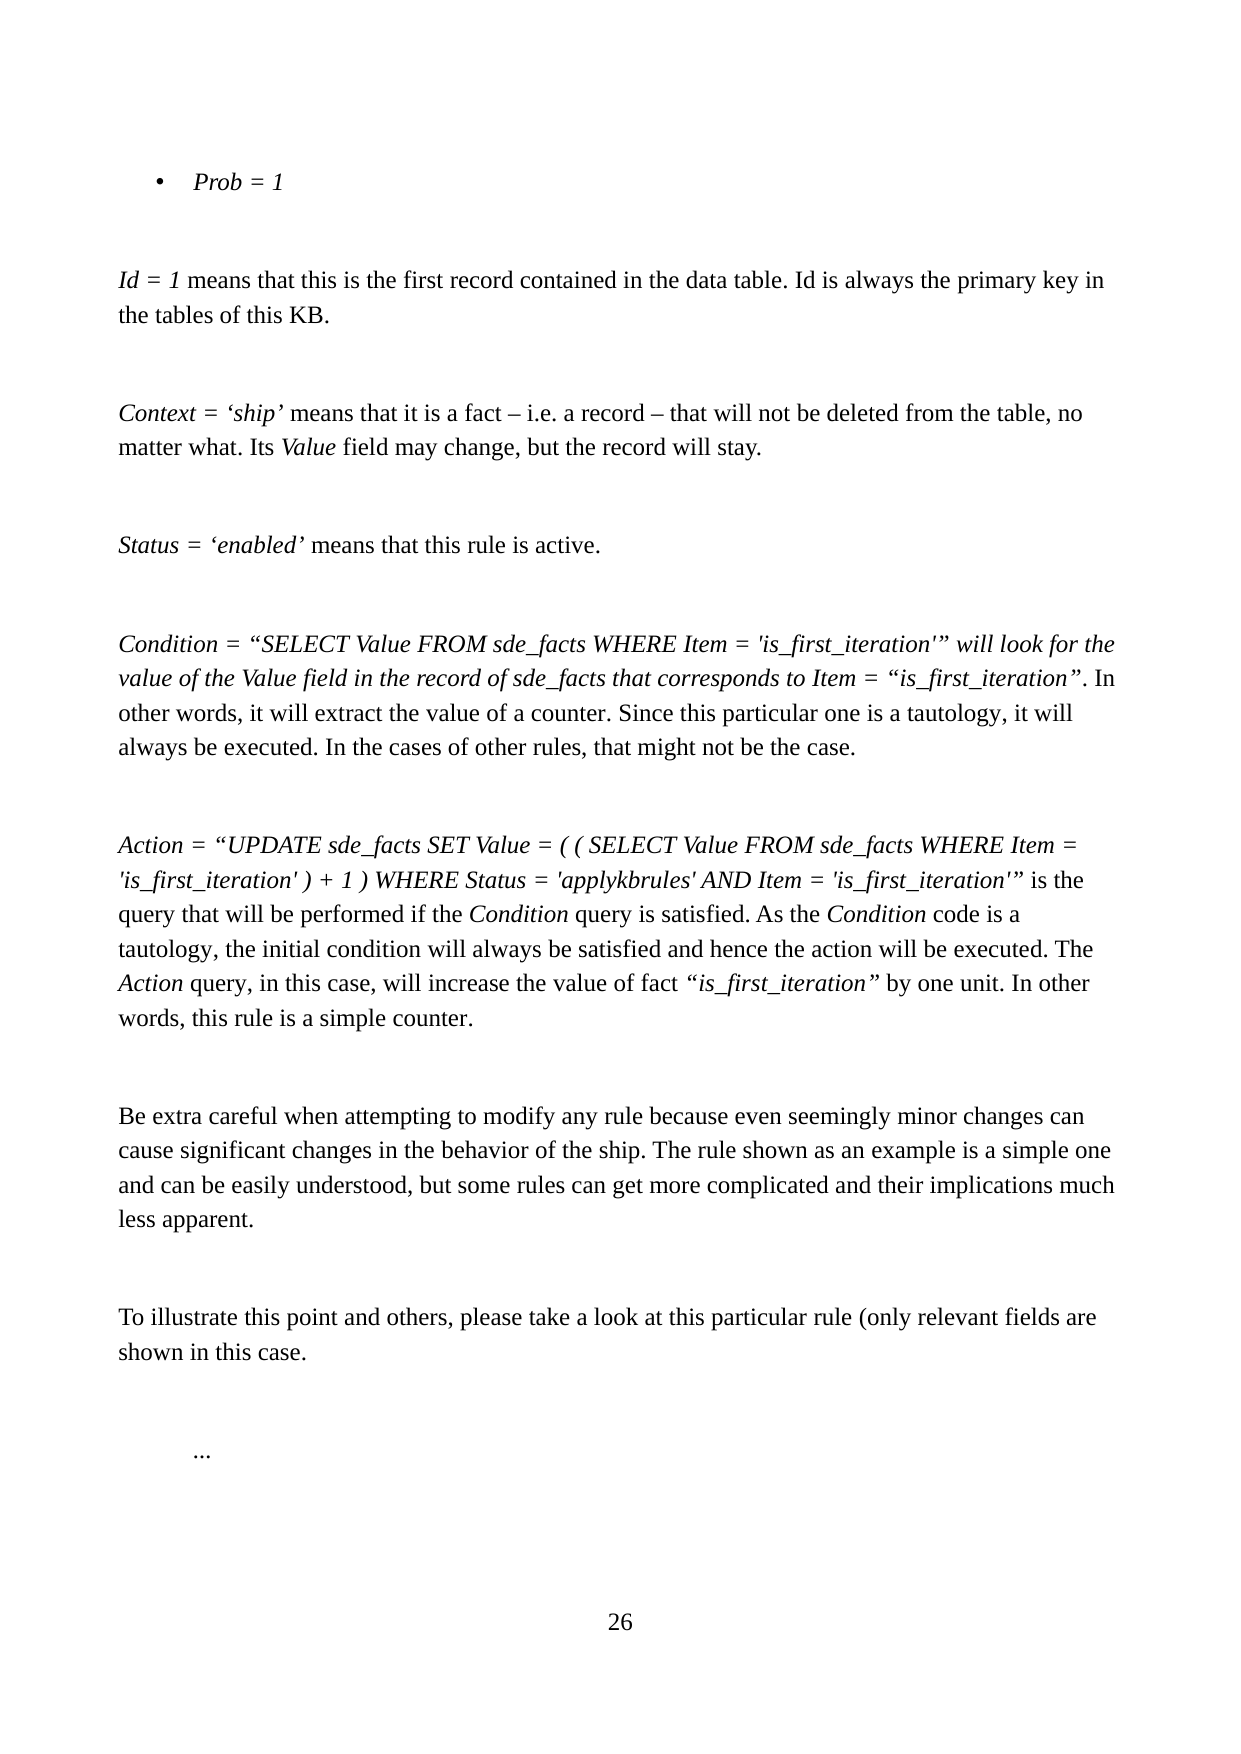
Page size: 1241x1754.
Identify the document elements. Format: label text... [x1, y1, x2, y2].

text Action = “UPDATE sde_facts SET Value = ( ( SELECT Value FROM sde_facts WHERE Item = 'is_first_iteration' ) + 1 ) WHERE Status = 'applykbrules' AND Item = 'is_first_iteration'” is the query that will be performed if the Condition query is satisfied. As the Condition code is a tautology, the initial condition will always be satisfied and hence the action will be executed. The Action query, in this case, will increase the value of fact “is_first_iteration” by one unit. In other words, this rule is a simple counter. [118, 830, 1122, 1031]
list ... [156, 1435, 1122, 1464]
text Id = 1 means that this is the first record contained in the data table. Id is always the primary key in the tables of this KB. [118, 265, 1122, 328]
text To illustrate this point and others, please take a look at this particular rule (only relevant fields are shown in this case. [118, 1302, 1122, 1366]
text Be extra careful when attempting to modify any rule because even seemingly minor changes can cause significant changes in the behavior of the ship. The rule shown as an example is a simple one and can be easily understood, but some rules can get more complicated and their implications much less apparent. [118, 1101, 1122, 1233]
text Context = ‘ship’ means that it is a fact – i.e. a record – that will not be deleted from the table, no matter what. Its Value field may change, but the record will stay. [118, 398, 1122, 461]
text Condition = “SELECT Value FROM sde_facts WHERE Item = 'is_first_iteration'” will look for the value of the Value field in the record of sde_facts that corresponds to Item = “is_first_iteration”. In other words, it will extract the value of a counter. Since this particular one is a tautology, it will always be executed. In the cases of other rules, that might not be the case. [118, 629, 1122, 761]
list Prob = 1 [156, 167, 1122, 196]
text Status = ‘enabled’ means that this rule is active. [118, 531, 1122, 559]
